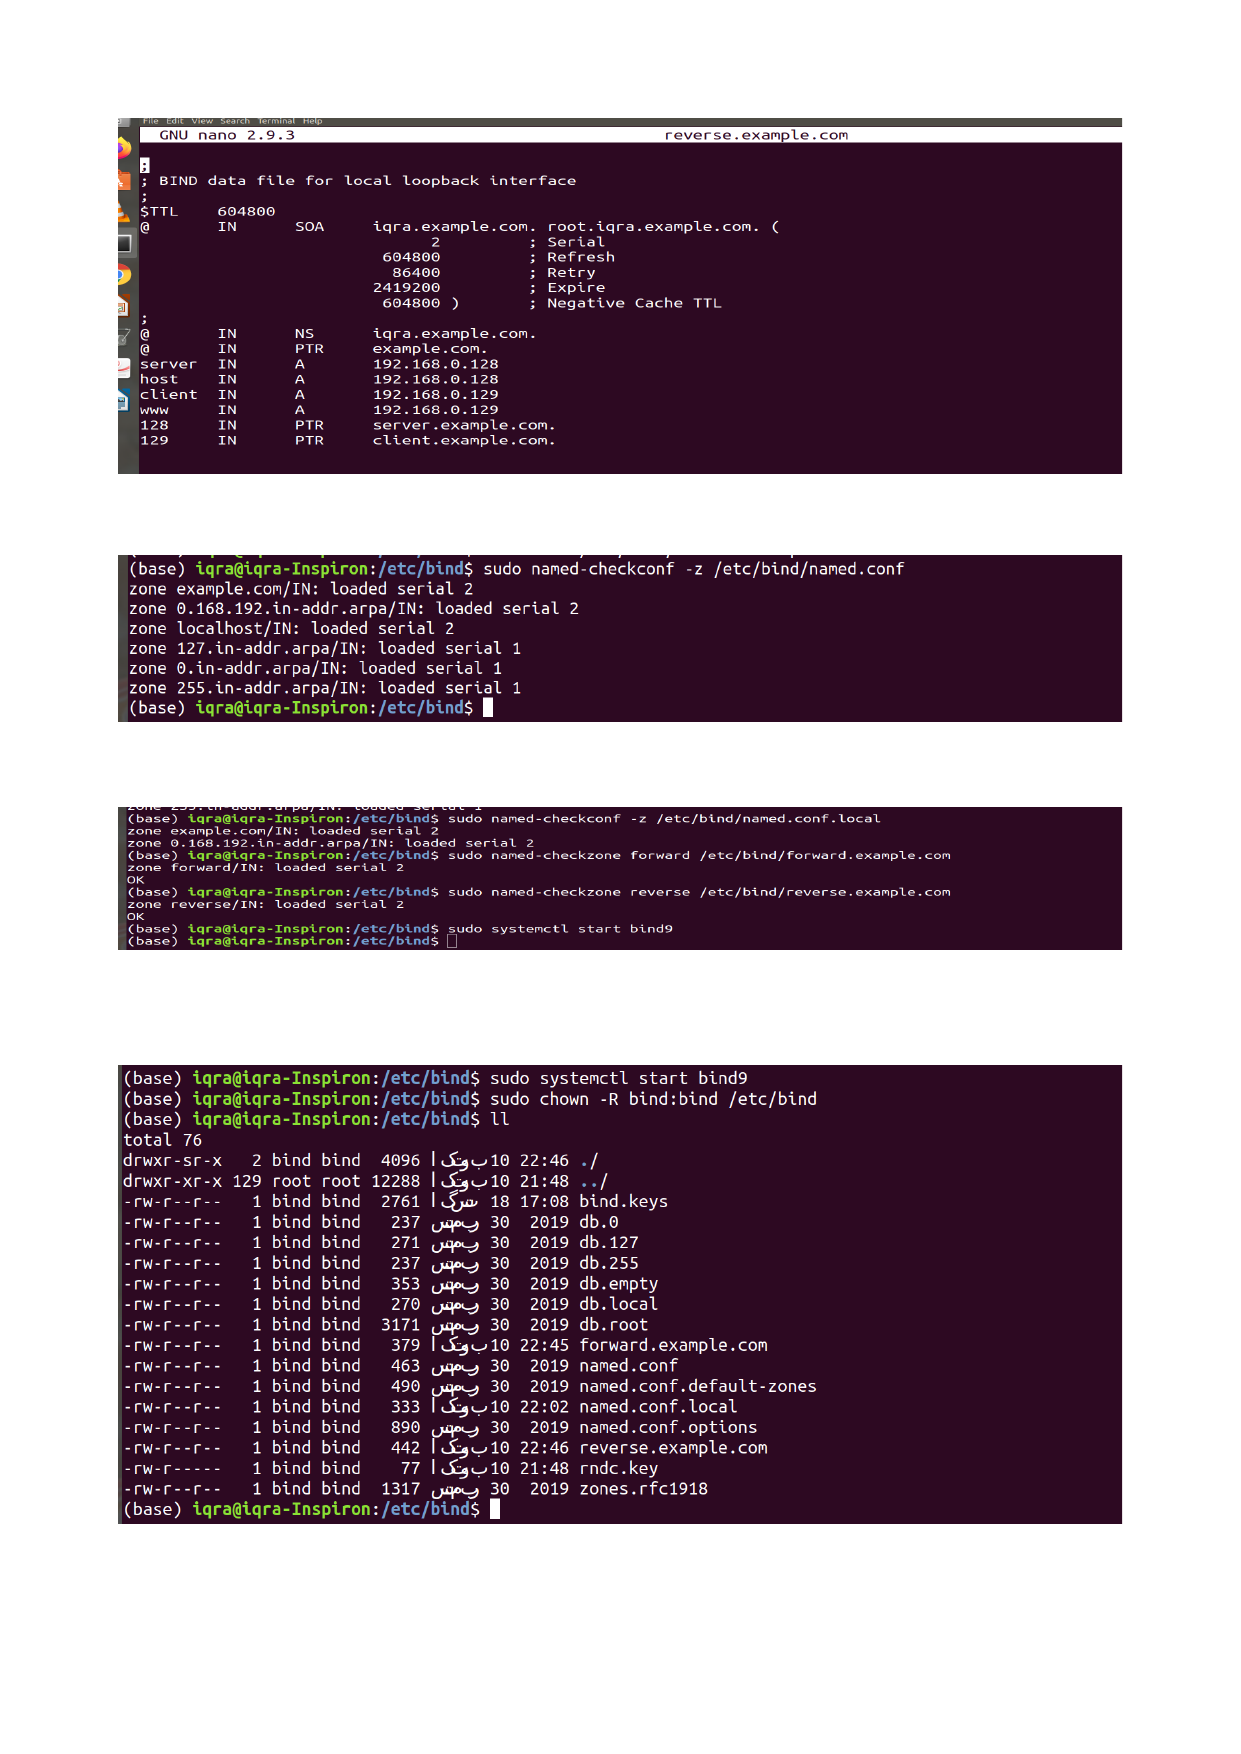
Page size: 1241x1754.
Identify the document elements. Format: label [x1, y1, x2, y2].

picture [118, 807, 1123, 950]
picture [118, 555, 1123, 722]
picture [118, 118, 1123, 474]
picture [118, 1065, 1123, 1524]
